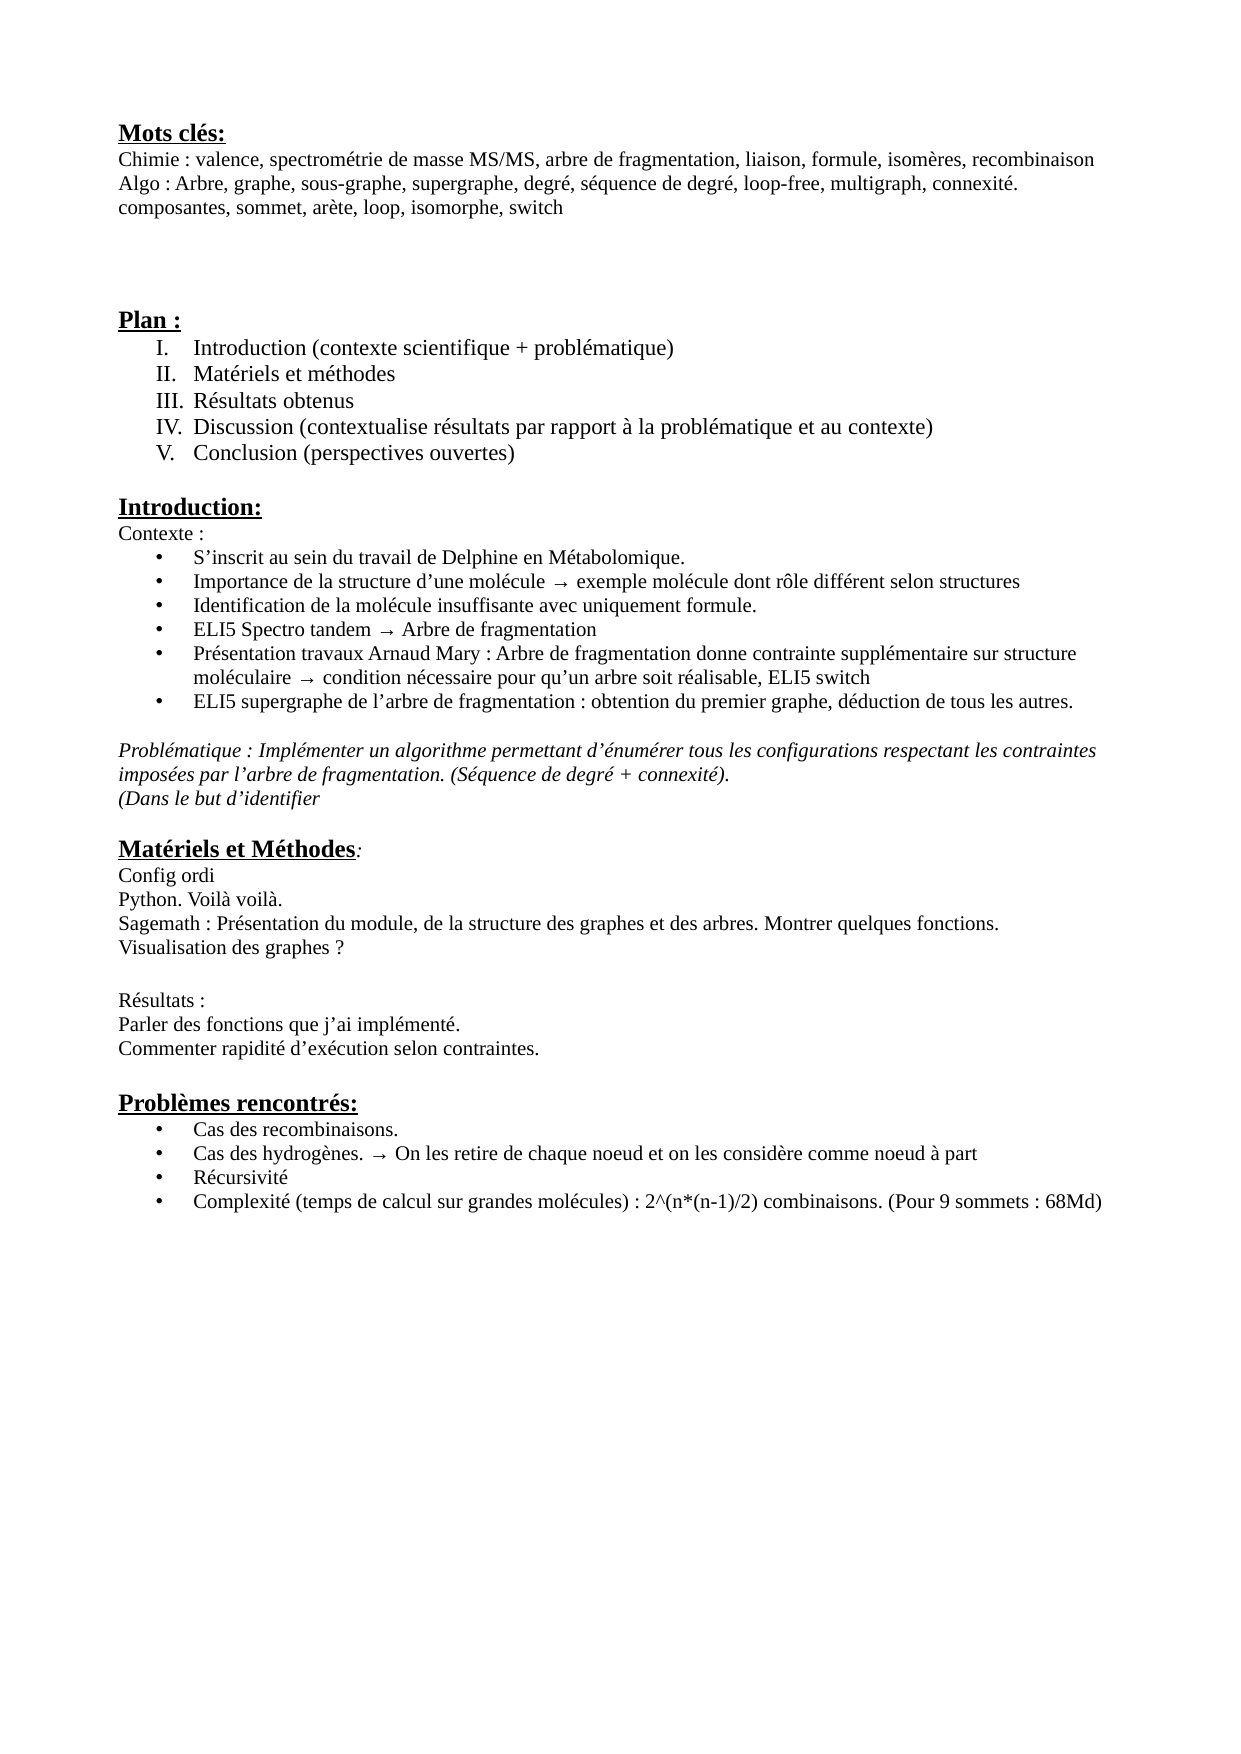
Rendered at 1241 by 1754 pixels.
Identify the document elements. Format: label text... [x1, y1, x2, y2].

list ELI5 Spectro tandem → Arbre de fragmentation [156, 617, 1122, 641]
text Sagemath : Présentation du module, de la structure des graphes et des arbres. Montrer quelques fonctions. [118, 911, 1122, 935]
text Commenter rapidité d’exécution selon contraintes. [118, 1036, 1122, 1060]
text Problèmes rencontrés: [118, 1088, 1122, 1117]
list S’inscrit au sein du travail de Delphine en Métabolomique. [156, 545, 1122, 569]
list Identification de la molécule insuffisante avec uniquement formule. [156, 593, 1122, 617]
text Résultats : [118, 987, 1122, 1012]
text Contexte : [118, 521, 1122, 545]
text Chimie : valence, spectrométrie de masse MS/MS, arbre de fragmentation, liaison, formule, isomères, recombinaison [118, 147, 1122, 171]
text (Dans le but d’identifier [118, 786, 1122, 810]
text Mots clés: [118, 118, 1122, 147]
text Introduction: [118, 492, 1122, 521]
list Complexité (temps de calcul sur grandes molécules) : 2^(n*(n-1)/2) combinaisons. (Pour 9 sommets : 68Md) [156, 1189, 1122, 1213]
list Récursivité [156, 1165, 1122, 1189]
text Visualisation des graphes ? [118, 935, 1122, 959]
list Cas des recombinaisons. [156, 1117, 1122, 1141]
text Problématique : Implémenter un algorithme permettant d’énumérer tous les configurations respectant les contraintes imposées par l’arbre de fragmentation. (Séquence de degré + connexité). [118, 737, 1122, 786]
list Conclusion (perspectives ouvertes) [156, 439, 1122, 466]
text Matériels et Méthodes: [118, 834, 1122, 862]
text Python. Voilà voilà. [118, 887, 1122, 911]
list ELI5 supergraphe de l’arbre de fragmentation : obtention du premier graphe, déduction de tous les autres. [156, 689, 1122, 713]
text Algo : Arbre, graphe, sous-graphe, supergraphe, degré, séquence de degré, loop-free, multigraph, connexité. composantes, sommet, arète, loop, isomorphe, switch [118, 171, 1122, 219]
list Importance de la structure d’une molécule → exemple molécule dont rôle différent selon structures [156, 569, 1122, 593]
text Plan : [118, 305, 1122, 334]
list Introduction (contexte scientifique + problématique) [156, 334, 1122, 360]
list Résultats obtenus [156, 387, 1122, 413]
text Parler des fonctions que j’ai implémenté. [118, 1012, 1122, 1036]
text Config ordi [118, 862, 1122, 887]
list Présentation travaux Arnaud Mary : Arbre de fragmentation donne contrainte supplémentaire sur structure moléculaire → condition nécessaire pour qu’un arbre soit réalisable, ELI5 switch [156, 641, 1122, 689]
list Discussion (contextualise résultats par rapport à la problématique et au contexte) [156, 413, 1122, 439]
list Cas des hydrogènes. → On les retire de chaque noeud et on les considère comme noeud à part [156, 1141, 1122, 1165]
list Matériels et méthodes [156, 360, 1122, 387]
